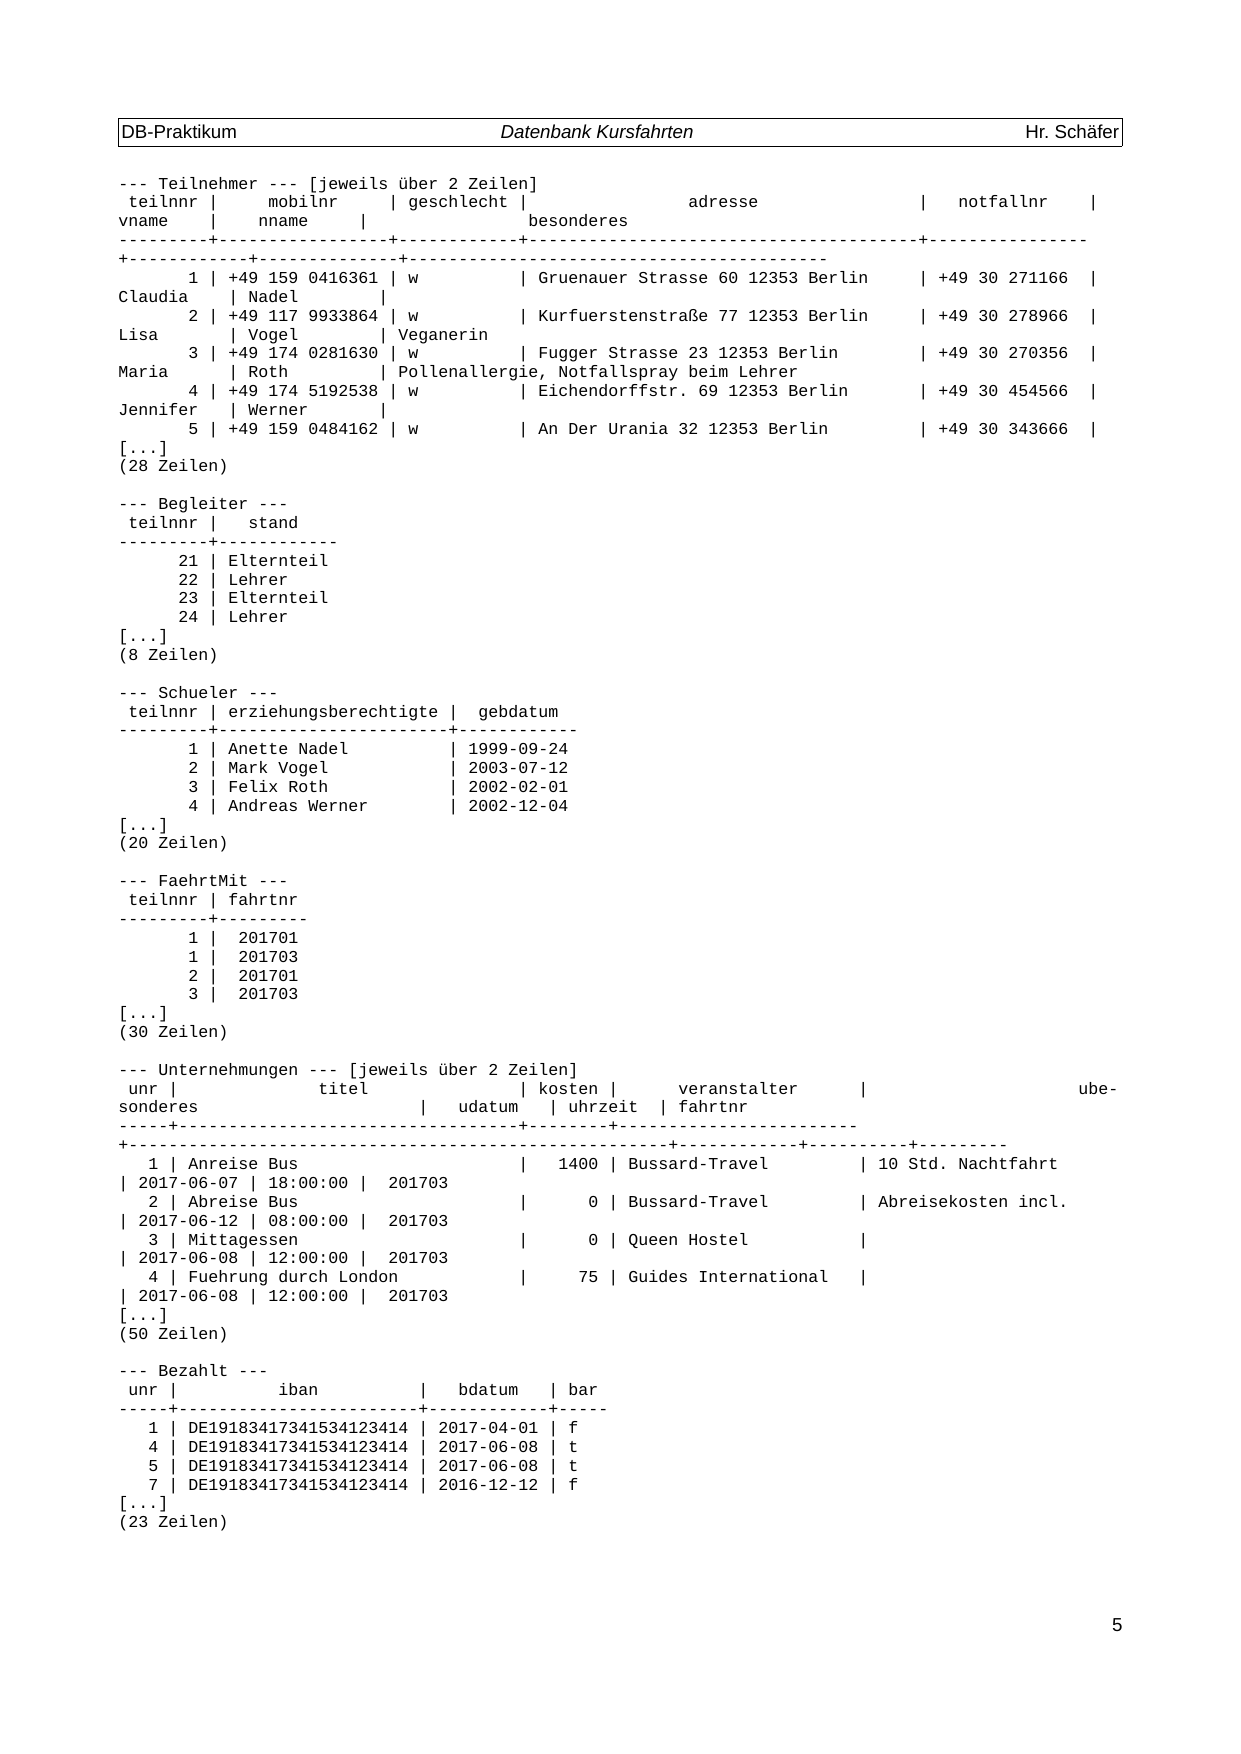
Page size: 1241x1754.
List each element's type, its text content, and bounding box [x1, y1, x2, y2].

text -----+----------------------------------+--------+------------------------+------------------------------------------------------+------------+----------+--------- [118, 1118, 1122, 1156]
text 1 | +49 159 0416361 | w | Gruenauer Strasse 60 12353 Berlin | +49 30 271166 | Claudia | Nadel | [118, 269, 1122, 307]
text teilnnr | stand [118, 514, 1122, 533]
text 2 | 201701 [118, 967, 1122, 986]
text 2 | +49 117 9933864 | w | Kurfuerstenstraße 77 12353 Berlin | +49 30 278966 | Lisa | Vogel | Veganerin [118, 307, 1122, 345]
text 1 | 201703 [118, 948, 1122, 967]
text ---------+-----------------------+------------ [118, 722, 1122, 741]
text teilnnr | erziehungsberechtigte | gebdatum [118, 703, 1122, 722]
text 1 | Anreise Bus | 1400 | Bussard-Travel | 10 Std. Nachtfahrt | 2017-06-07 | 18:00:00 | 201703 [118, 1156, 1122, 1193]
text 2 | Abreise Bus | 0 | Bussard-Travel | Abreisekosten incl. | 2017-06-12 | 08:00:00 | 201703 [118, 1193, 1122, 1231]
text 2 | Mark Vogel | 2003-07-12 [118, 760, 1122, 778]
text 4 | Andreas Werner | 2002-12-04 [118, 797, 1122, 816]
text 3 | +49 174 0281630 | w | Fugger Strasse 23 12353 Berlin | +49 30 270356 | Maria | Roth | Pollenallergie, Notfallspray beim Lehrer [118, 345, 1122, 383]
text 22 | Lehrer [118, 571, 1122, 590]
text (23 Zeilen) [118, 1514, 1122, 1533]
text [...] [118, 1005, 1122, 1024]
text (30 Zeilen) [118, 1024, 1122, 1042]
text 24 | Lehrer [118, 609, 1122, 628]
text [...] [118, 628, 1122, 647]
text 23 | Elternteil [118, 590, 1122, 609]
text 5 | DE19183417341534123414 | 2017-06-08 | t [118, 1457, 1122, 1476]
text 4 | Fuehrung durch London | 75 | Guides International | | 2017-06-08 | 12:00:00 | 201703 [118, 1269, 1122, 1306]
text 21 | Elternteil [118, 552, 1122, 571]
text [...] [118, 816, 1122, 835]
text 3 | Felix Roth | 2002-02-01 [118, 778, 1122, 797]
text --- Begleiter --- [118, 496, 1122, 514]
text 1 | DE19183417341534123414 | 2017-04-01 | f [118, 1419, 1122, 1438]
text 1 | Anette Nadel | 1999-09-24 [118, 741, 1122, 760]
text teilnnr | mobilnr | geschlecht | adresse | notfallnr | vname | nname | besonderes [118, 194, 1122, 232]
text ---------+--------- [118, 911, 1122, 929]
text --- Schueler --- [118, 684, 1122, 703]
text ---------+------------ [118, 533, 1122, 552]
text teilnnr | fahrtnr [118, 892, 1122, 911]
text --- Teilnehmer --- [jeweils über 2 Zeilen] [118, 175, 1122, 194]
text (20 Zeilen) [118, 835, 1122, 854]
text unr | titel | kosten | veranstalter | ube­sonderes | udatum | uhrzeit | fahrtnr [118, 1080, 1122, 1118]
text 3 | Mittagessen | 0 | Queen Hostel | | 2017-06-08 | 12:00:00 | 201703 [118, 1231, 1122, 1269]
text -----+------------------------+------------+----- [118, 1401, 1122, 1419]
text 7 | DE19183417341534123414 | 2016-12-12 | f [118, 1476, 1122, 1495]
text (28 Zeilen) [118, 458, 1122, 477]
text unr | iban | bdatum | bar [118, 1382, 1122, 1401]
text 4 | +49 174 5192538 | w | Eichendorffstr. 69 12353 Berlin | +49 30 454566 | Jennifer | Werner | [118, 383, 1122, 420]
text [...] [118, 1306, 1122, 1325]
text ---------+-----------------+------------+---------------------------------------+----------------+------------+--------------+------------------------------------------ [118, 232, 1122, 269]
text --- Bezahlt --- [118, 1363, 1122, 1382]
text 4 | DE19183417341534123414 | 2017-06-08 | t [118, 1438, 1122, 1457]
text [...] [118, 439, 1122, 458]
text [...] [118, 1495, 1122, 1514]
text 3 | 201703 [118, 986, 1122, 1005]
text 5 | +49 159 0484162 | w | An Der Urania 32 12353 Berlin | +49 30 343666 | [118, 420, 1122, 439]
text --- Unternehmungen --- [jeweils über 2 Zeilen] [118, 1061, 1122, 1080]
text 1 | 201701 [118, 929, 1122, 948]
text --- FaehrtMit --- [118, 873, 1122, 892]
text (8 Zeilen) [118, 647, 1122, 665]
text (50 Zeilen) [118, 1325, 1122, 1344]
